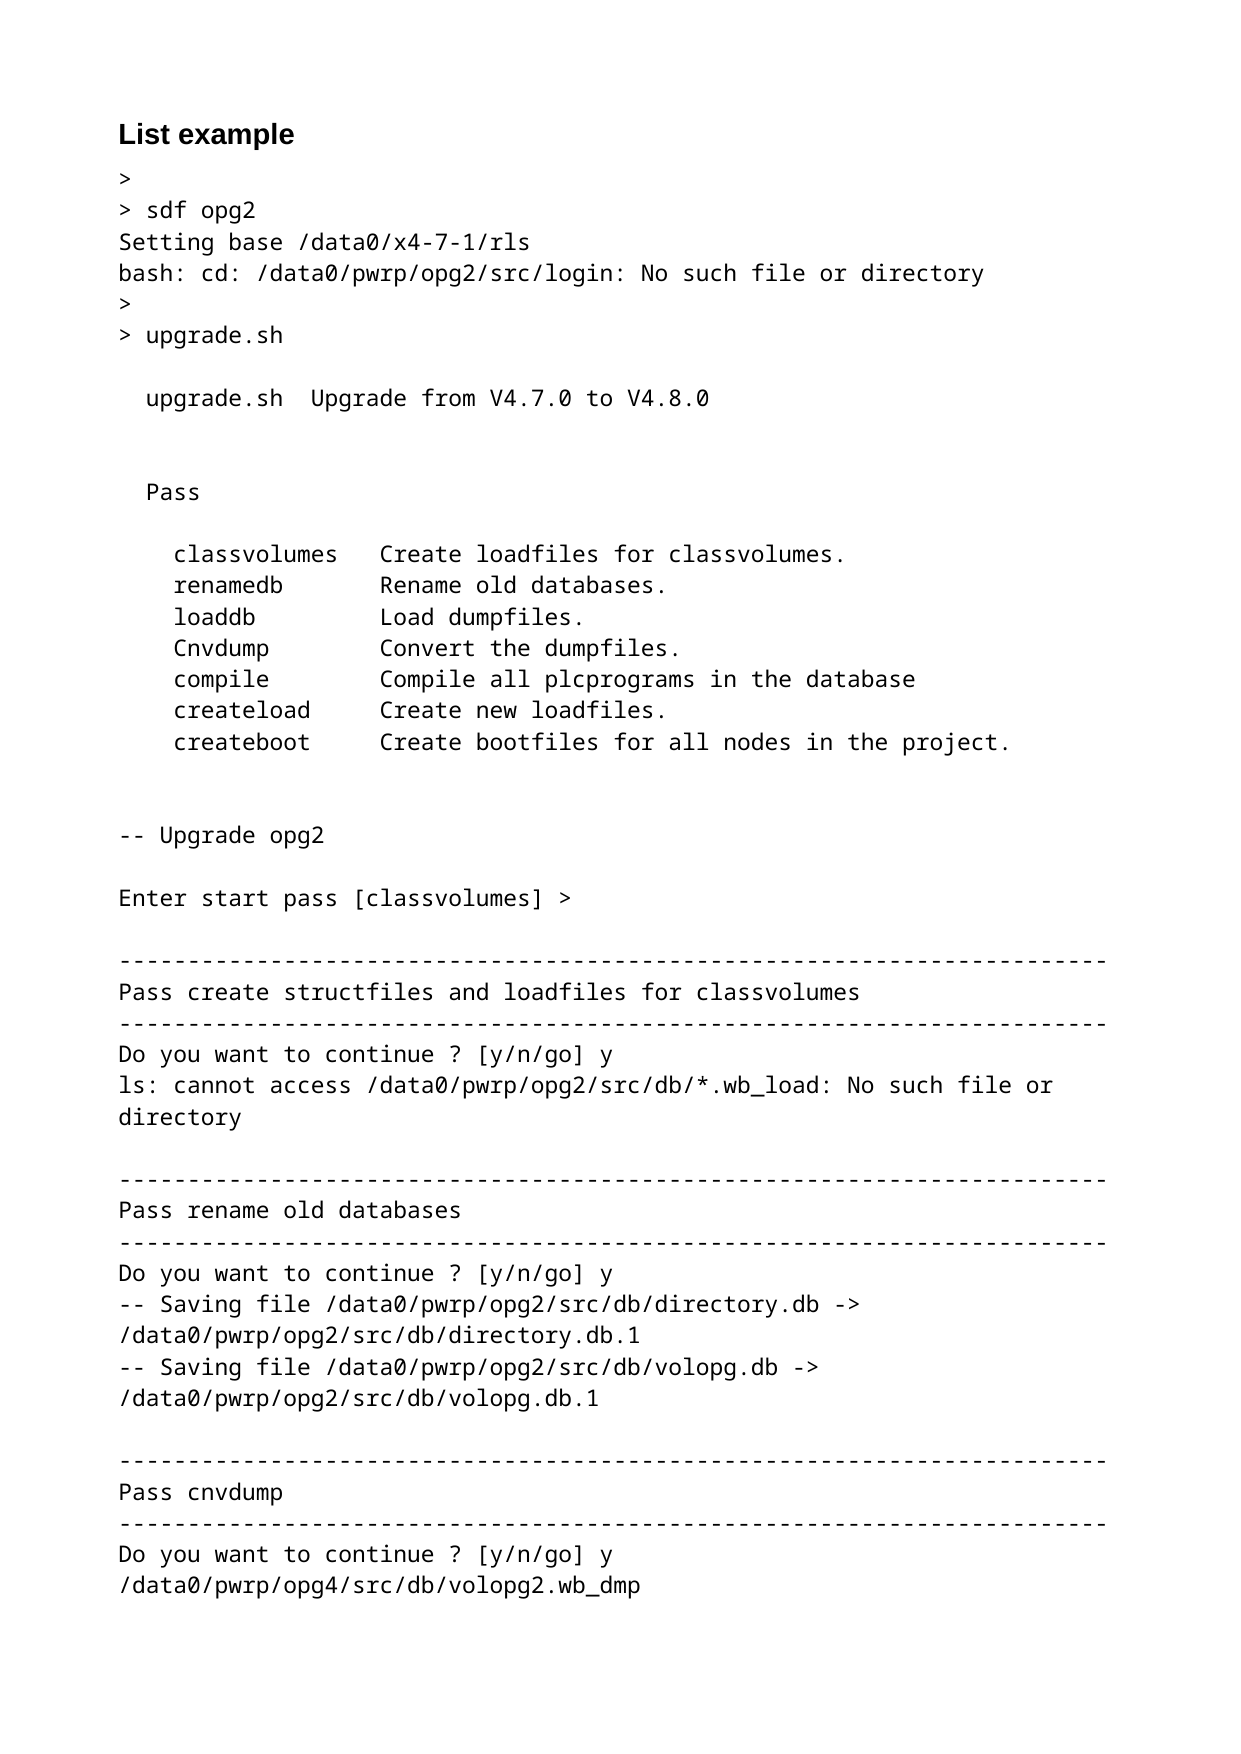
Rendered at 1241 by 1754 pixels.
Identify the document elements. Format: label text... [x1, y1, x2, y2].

text ls: cannot access /data0/pwrp/opg2/src/db/*.wb_load: No such file or directory [118, 1069, 1122, 1132]
text ------------------------------------------------------------------------ Pass rename old databases [118, 1163, 1122, 1226]
text bash: cd: /data0/pwrp/opg2/src/login: No such file or directory [118, 257, 1122, 288]
text ------------------------------------------------------------------------Do you want to continue ? [y/n/go] y [118, 1507, 1122, 1569]
text ------------------------------------------------------------------------Pass cnvdump [118, 1444, 1122, 1507]
text Pass [118, 476, 1122, 507]
text createboot Create bootfiles for all nodes in the project. [118, 726, 1122, 757]
text > [118, 163, 1122, 194]
text renamedb Rename old databases. [118, 569, 1122, 601]
text -- Saving file /data0/pwrp/opg2/src/db/volopg.db -> /data0/pwrp/opg2/src/db/volopg.db.1 [118, 1351, 1122, 1413]
text ------------------------------------------------------------------------Do you want to continue ? [y/n/go] y [118, 1226, 1122, 1288]
text /data0/pwrp/opg4/src/db/volopg2.wb_dmp [118, 1569, 1122, 1601]
text ------------------------------------------------------------------------Do you want to continue ? [y/n/go] y [118, 1007, 1122, 1069]
text Cnvdump Convert the dumpfiles. [118, 632, 1122, 663]
text classvolumes Create loadfiles for classvolumes. [118, 538, 1122, 569]
text createload Create new loadfiles. [118, 694, 1122, 726]
subtitle List example [118, 118, 1122, 151]
text > upgrade.sh [118, 319, 1122, 351]
text upgrade.sh Upgrade from V4.7.0 to V4.8.0 [118, 382, 1122, 413]
text compile Compile all plcprograms in the database [118, 663, 1122, 694]
text loaddb Load dumpfiles. [118, 601, 1122, 632]
text > sdf opg2 [118, 194, 1122, 226]
text Setting base /data0/x4-7-1/rls [118, 226, 1122, 257]
text Enter start pass [classvolumes] > [118, 882, 1122, 913]
text > [118, 288, 1122, 319]
text -- Upgrade opg2 [118, 819, 1122, 851]
text -- Saving file /data0/pwrp/opg2/src/db/directory.db -> /data0/pwrp/opg2/src/db/directory.db.1 [118, 1288, 1122, 1351]
text ------------------------------------------------------------------------ Pass create structfiles and loadfiles for classvolumes [118, 944, 1122, 1007]
